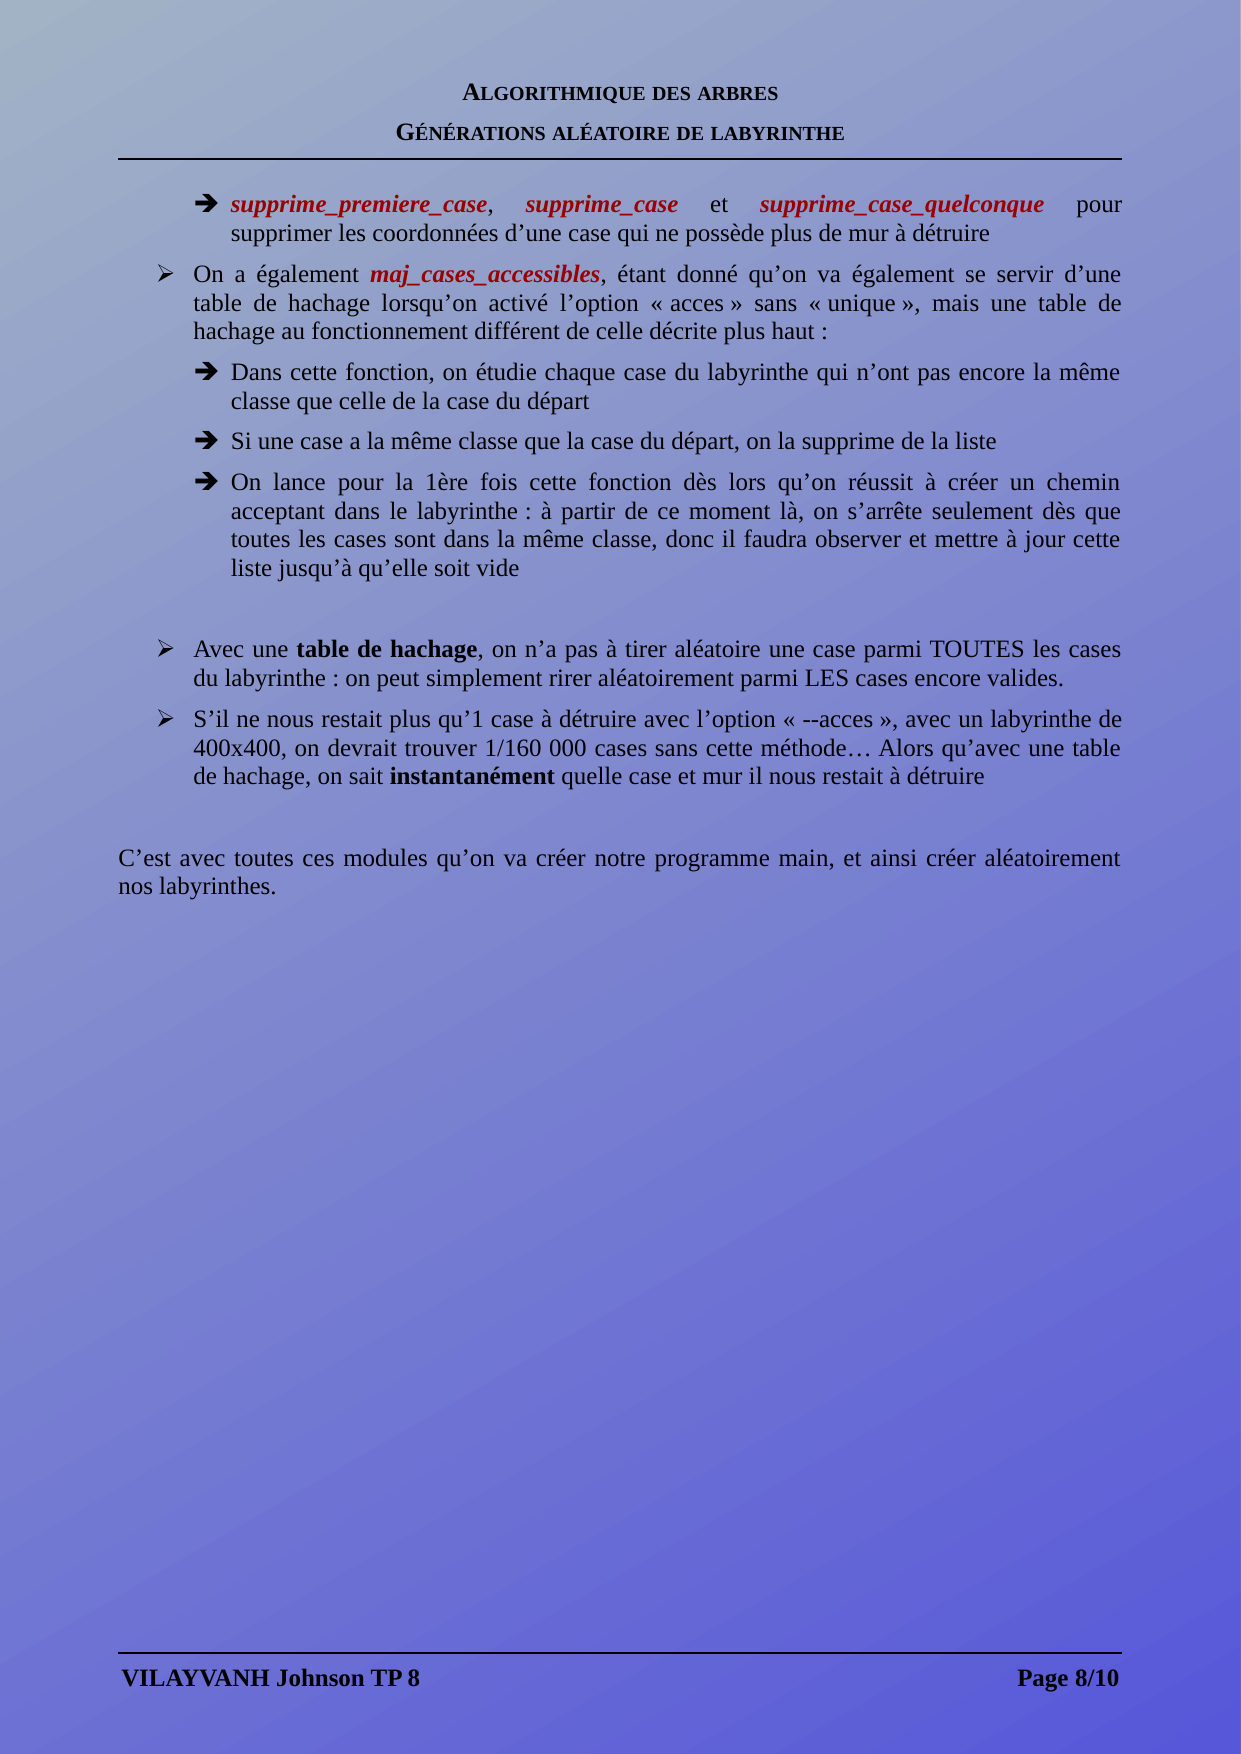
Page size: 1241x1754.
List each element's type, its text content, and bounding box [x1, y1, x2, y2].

subtitle Si une case a la même classe que la case du départ, on la supprime de la liste [193, 426, 1122, 455]
subtitle Avec une table de hachage, on n’a pas à tirer aléatoire une case parmi TOUTES les cases du labyrinthe : on peut simplement rirer aléatoirement parmi LES cases encore valides. [156, 634, 1122, 692]
subtitle supprime_premiere_case, supprime_case et supprime_case_quelconque pour supprimer les coordonnées d’une case qui ne possède plus de mur à détruire [193, 189, 1122, 247]
subtitle On a également maj_cases_accessibles, étant donné qu’on va également se servir d’une table de hachage lorsqu’on activé l’option « acces » sans « unique », mais une table de hachage au fonctionnement différent de celle décrite plus haut : [156, 259, 1122, 345]
subtitle C’est avec toutes ces modules qu’on va créer notre programme main, et ainsi créer aléatoirement nos labyrinthes. [118, 843, 1122, 900]
subtitle Dans cette fonction, on étudie chaque case du labyrinthe qui n’ont pas encore la même classe que celle de la case du départ [193, 357, 1122, 414]
subtitle S’il ne nous restait plus qu’1 case à détruire avec l’option « --acces », avec un labyrinthe de 400x400, on devrait trouver 1/160 000 cases sans cette méthode… Alors qu’avec une table de hachage, on sait instantanément quelle case et mur il nous restait à détruire [156, 704, 1122, 790]
subtitle On lance pour la 1ère fois cette fonction dès lors qu’on réussit à créer un chemin acceptant dans le labyrinthe : à partir de ce moment là, on s’arrête seulement dès que toutes les cases sont dans la même classe, donc il faudra observer et mettre à jour cette liste jusqu’à qu’elle soit vide [193, 467, 1122, 582]
